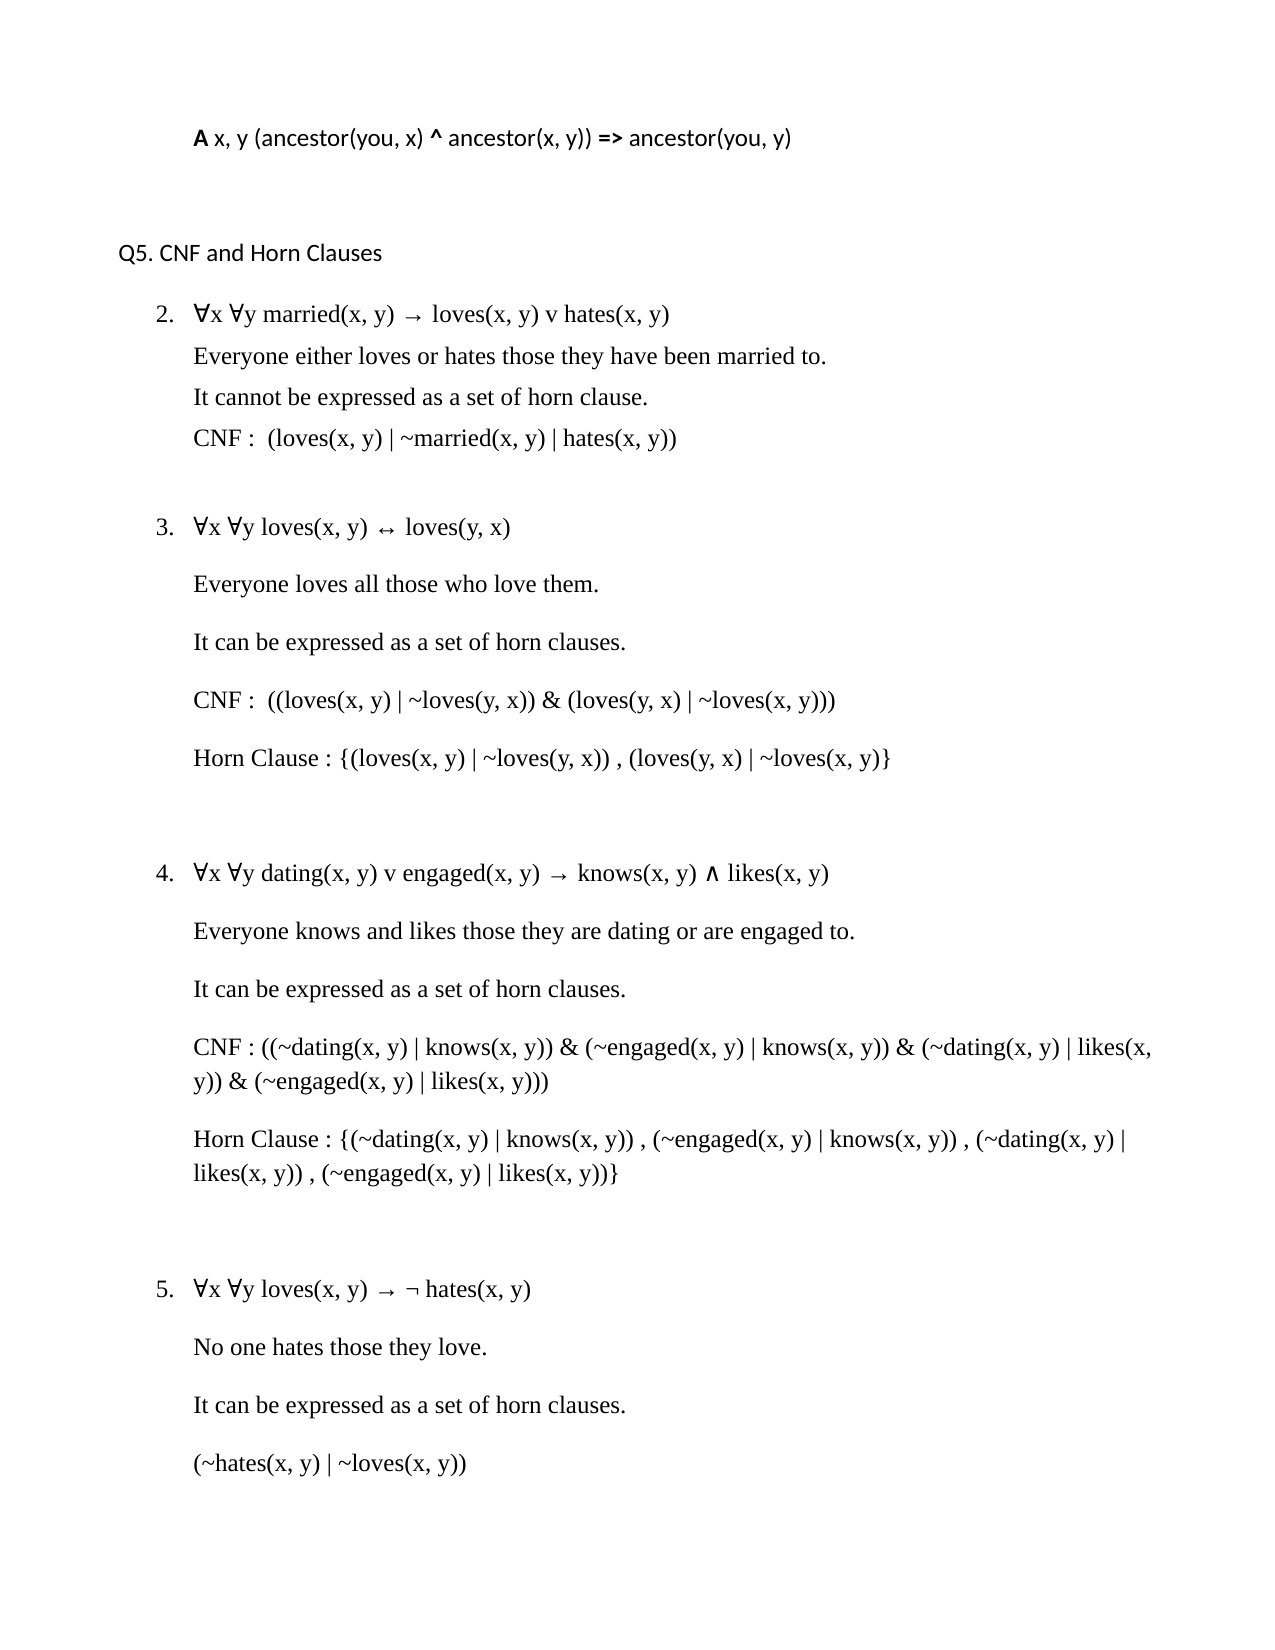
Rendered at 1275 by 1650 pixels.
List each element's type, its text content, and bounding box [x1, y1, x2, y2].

list It can be expressed as a set of horn clauses. [156, 968, 1157, 1003]
list ∀x ∀y loves(x, y) → ¬ hates(x, y) [156, 1268, 1157, 1303]
list (~hates(x, y) | ~loves(x, y)) [156, 1442, 1157, 1476]
list Horn Clause : {(~dating(x, y) | knows(x, y)) , (~engaged(x, y) | knows(x, y)) , (~dating(x, y) | likes(x, y)) , (~engaged(x, y) | likes(x, y))} [156, 1118, 1157, 1187]
list ∀x ∀y married(x, y) → loves(x, y) v hates(x, y) [156, 298, 1157, 328]
list Everyone loves all those who love them. [156, 564, 1157, 598]
list ∀x ∀y dating(x, y) v engaged(x, y) → knows(x, y) ∧ likes(x, y) [156, 853, 1157, 887]
list Everyone either loves or hates those they have been married to. [156, 341, 1157, 370]
list Everyone knows and likes those they are dating or are engaged to. [156, 911, 1157, 945]
list CNF : ((~dating(x, y) | knows(x, y)) & (~engaged(x, y) | knows(x, y)) & (~dating(x, y) | likes(x, y)) & (~engaged(x, y) | likes(x, y))) [156, 1026, 1157, 1095]
text Q5. CNF and Horn Clauses [118, 237, 1157, 267]
list No one hates those they love. [156, 1326, 1157, 1361]
list CNF : ((loves(x, y) | ~loves(y, x)) & (loves(y, x) | ~loves(x, y))) [156, 679, 1157, 714]
list It can be expressed as a set of horn clauses. [156, 1384, 1157, 1418]
list Horn Clause : {(loves(x, y) | ~loves(y, x)) , (loves(y, x) | ~loves(x, y)} [156, 737, 1157, 772]
list A x, y (ancestor(you, x) ^ ancestor(x, y)) => ancestor(you, y) [156, 118, 1157, 152]
list It can be expressed as a set of horn clauses. [156, 622, 1157, 656]
list It cannot be expressed as a set of horn clause. [156, 382, 1157, 411]
list ∀x ∀y loves(x, y) ↔ loves(y, x) [156, 506, 1157, 540]
list CNF : (loves(x, y) | ~married(x, y) | hates(x, y)) [156, 423, 1157, 452]
